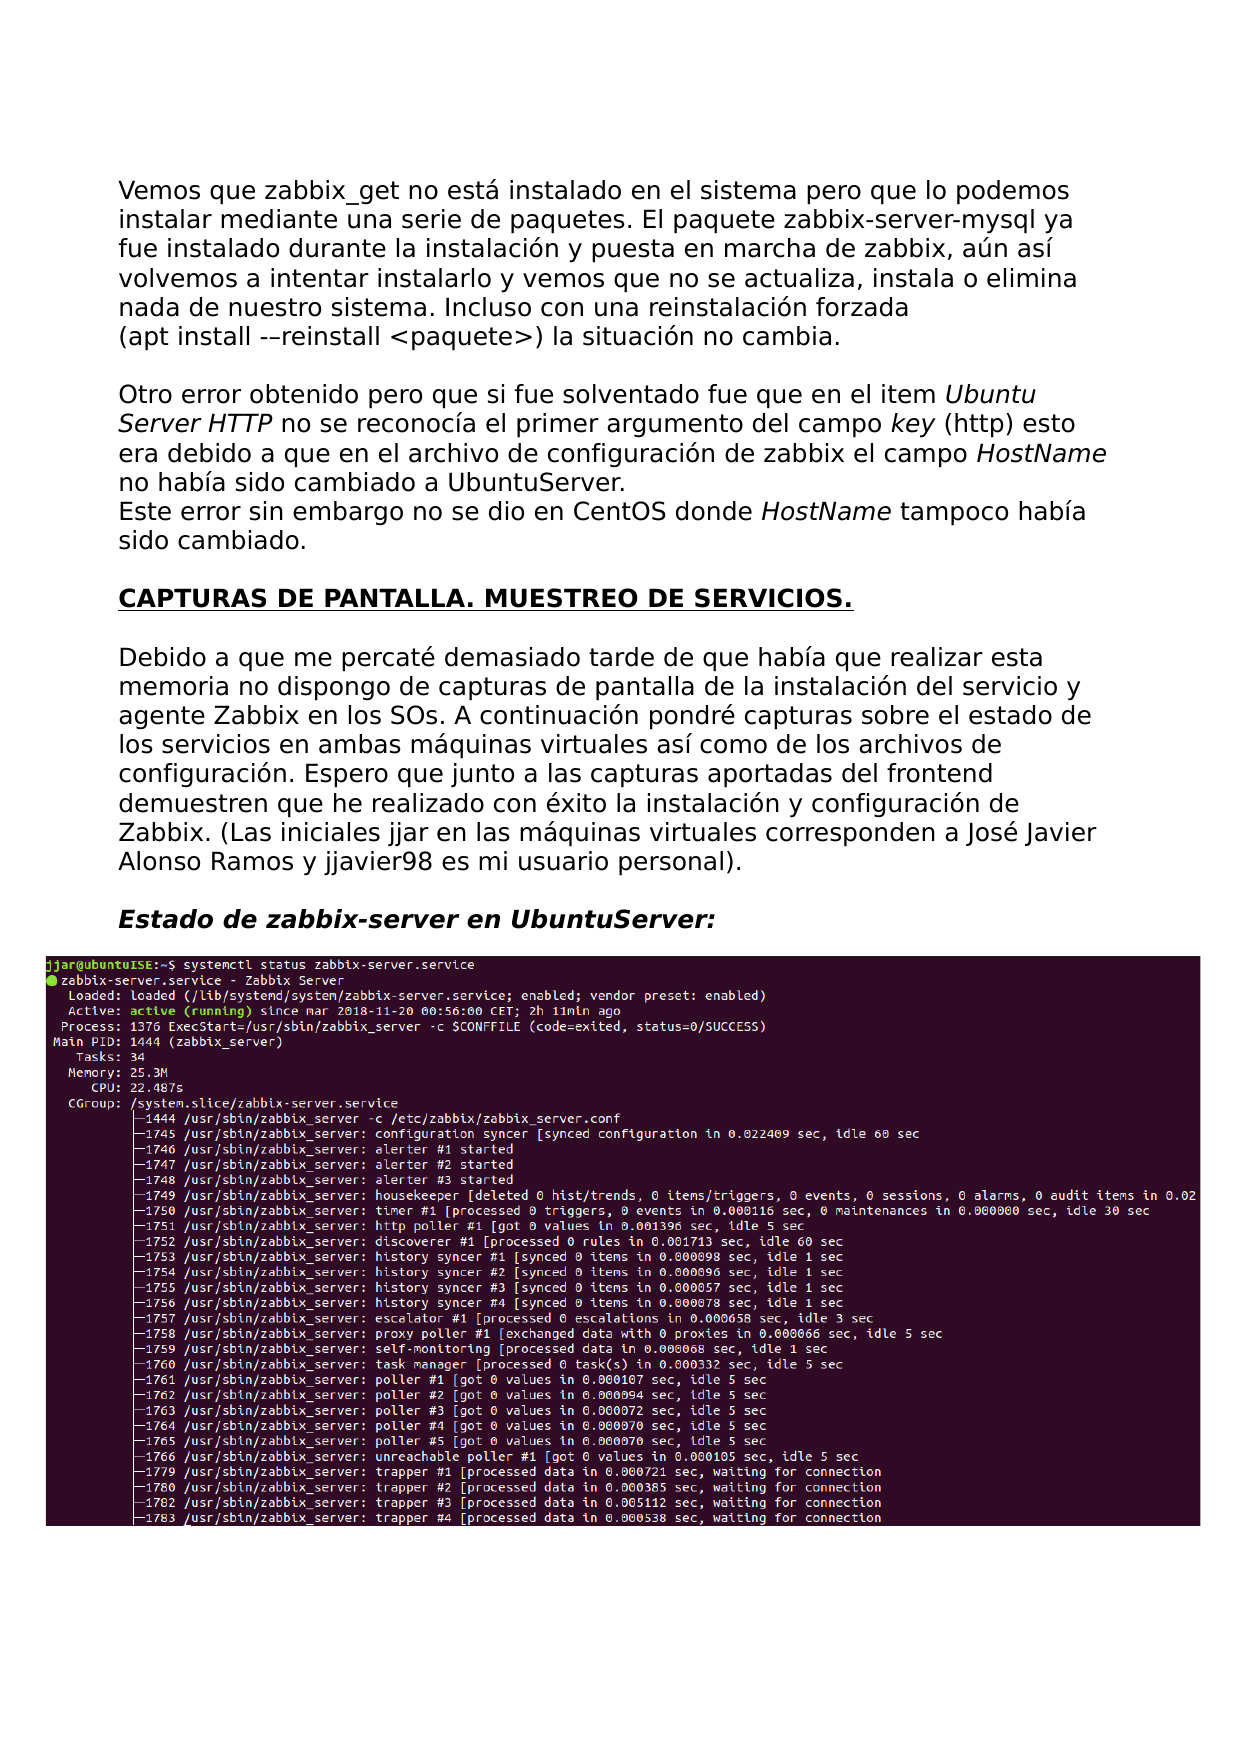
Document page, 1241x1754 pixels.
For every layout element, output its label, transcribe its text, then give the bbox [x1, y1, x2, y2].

text Vemos que zabbix_get no está instalado en el sistema pero que lo podemos instalar mediante una serie de paquetes. El paquete zabbix-server-mysql ya fue instalado durante la instalación y puesta en marcha de zabbix, aún así volvemos a intentar instalarlo y vemos que no se actualiza, instala o elimina nada de nuestro sistema. Incluso con una reinstalación forzada (apt install -–reinstall <paquete>) la situación no cambia. [118, 176, 1122, 351]
text Debido a que me percaté demasiado tarde de que había que realizar esta memoria no dispongo de capturas de pantalla de la instalación del servicio y agente Zabbix en los SOs. A continuación pondré capturas sobre el estado de los servicios en ambas máquinas virtuales así como de los archivos de configuración. Espero que junto a las capturas aportadas del frontend demuestren que he realizado con éxito la instalación y configuración de Zabbix. (Las iniciales jjar en las máquinas virtuales corresponden a José Javier Alonso Ramos y jjavier98 es mi usuario personal). [118, 643, 1122, 876]
text Estado de zabbix-server en UbuntuServer: [118, 906, 1122, 935]
text Otro error obtenido pero que si fue solventado fue que en el item Ubuntu Server HTTP no se reconocía el primer argumento del campo key (http) esto era debido a que en el archivo de configuración de zabbix el campo HostName no había sido cambiado a UbuntuServer. Este error sin embargo no se dio en CentOS donde HostName tampoco había sido cambiado. [118, 381, 1122, 556]
picture [45, 956, 1201, 1526]
text CAPTURAS DE PANTALLA. MUESTREO DE SERVICIOS. [118, 585, 1122, 614]
